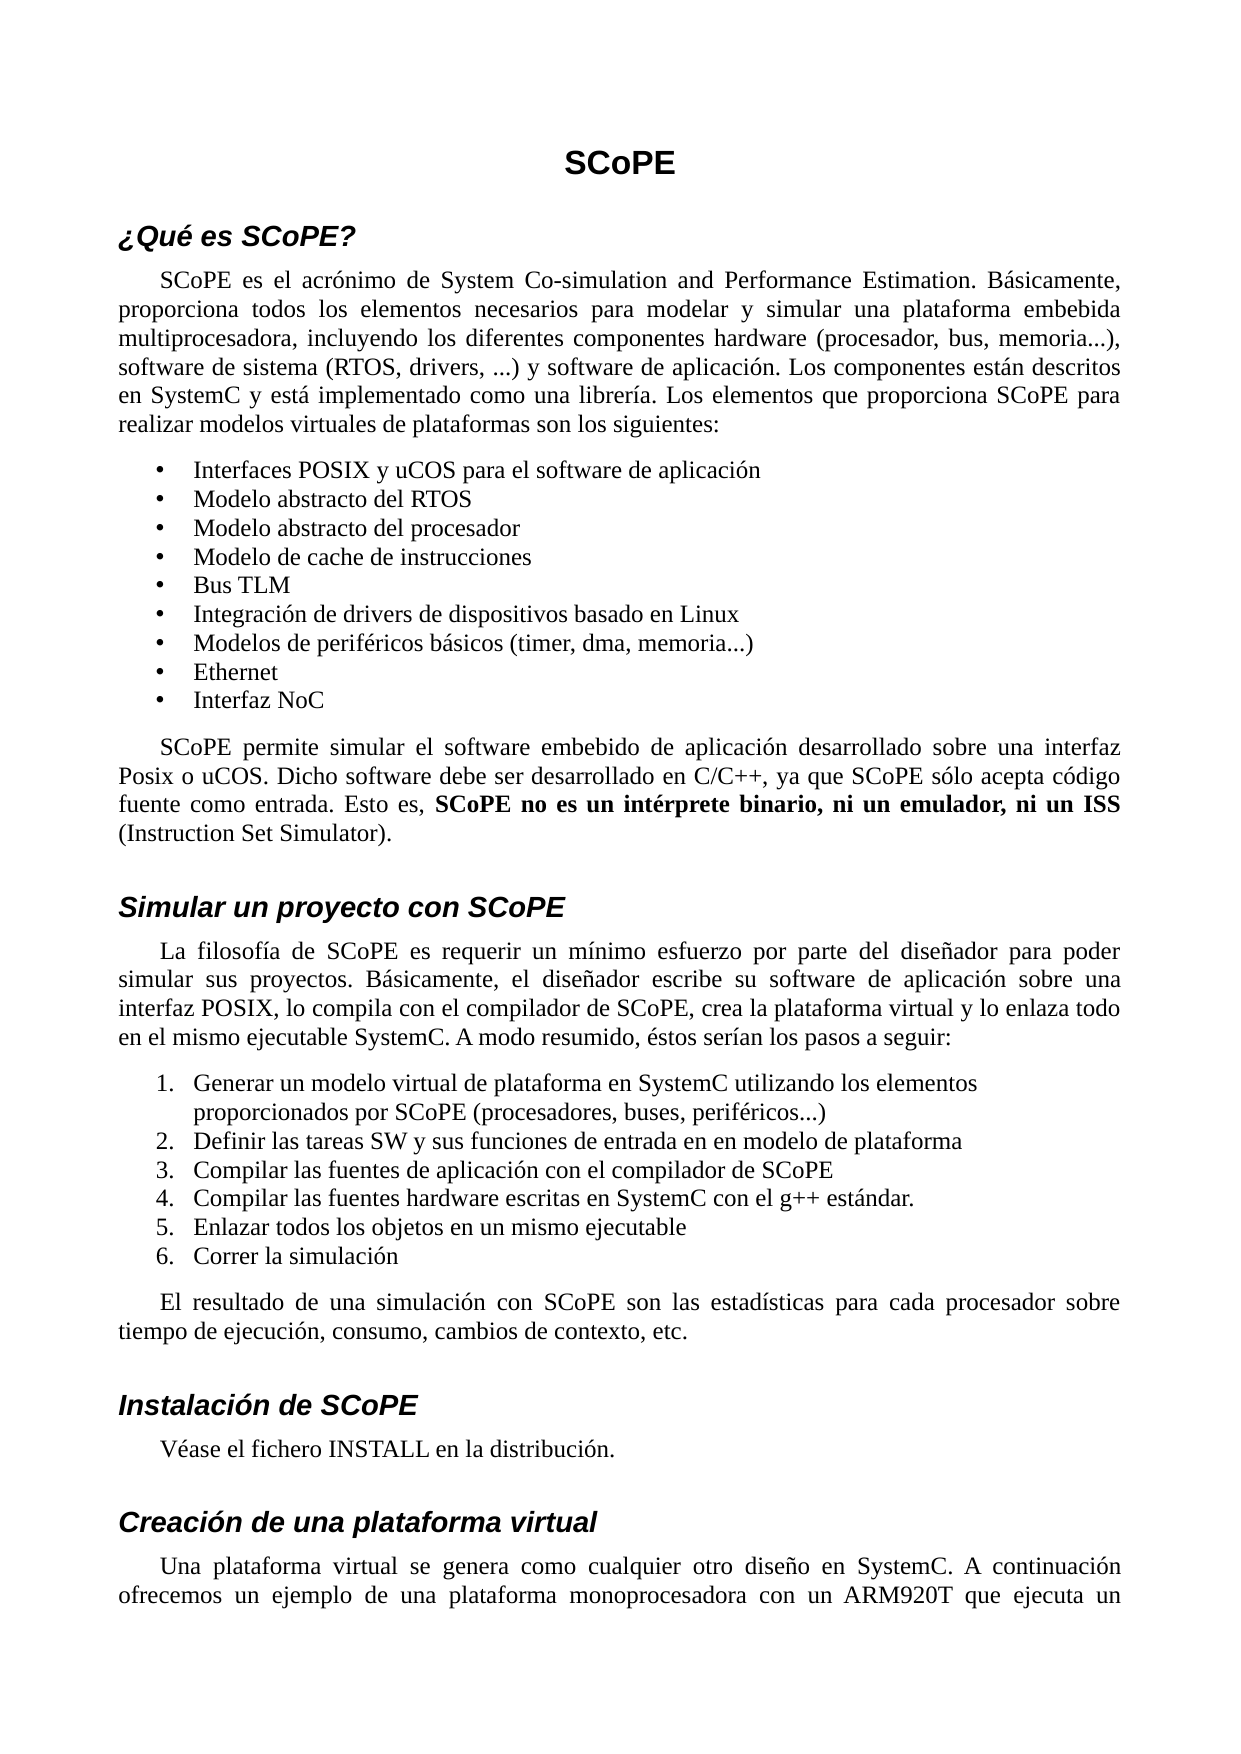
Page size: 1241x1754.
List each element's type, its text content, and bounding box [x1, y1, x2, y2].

list Modelos de periféricos básicos (timer, dma, memoria...) [156, 628, 1122, 657]
list Enlazar todos los objetos en un mismo ejecutable [156, 1212, 1122, 1241]
list Definir las tareas SW y sus funciones de entrada en en modelo de plataforma [156, 1126, 1122, 1155]
subtitle ¿Qué es SCoPE? [118, 219, 1122, 253]
subtitle SCoPE [118, 143, 1122, 182]
subtitle Instalación de SCoPE [118, 1388, 1122, 1421]
list Interfaz NoC [156, 686, 1122, 714]
text El resultado de una simulación con SCoPE son las estadísticas para cada procesador sobre tiempo de ejecución, consumo, cambios de contexto, etc. [118, 1287, 1122, 1345]
text SCoPE permite simular el software embebido de aplicación desarrollado sobre una interfaz Posix o uCOS. Dicho software debe ser desarrollado en C/C++, ya que SCoPE sólo acepta código fuente como entrada. Esto es, SCoPE no es un intérprete binario, ni un emulador, ni un ISS (Instruction Set Simulator). [118, 732, 1122, 847]
subtitle Simular un proyecto con SCoPE [118, 890, 1122, 923]
text Una plataforma virtual se genera como cualquier otro diseño en SystemC. A continuación ofrecemos un ejemplo de una plataforma monoprocesadora con un ARM920T que ejecuta un [118, 1551, 1122, 1609]
list Compilar las fuentes de aplicación con el compilador de SCoPE [156, 1155, 1122, 1183]
text SCoPE es el acrónimo de System Co-simulation and Performance Estimation. Básicamente, proporciona todos los elementos necesarios para modelar y simular una plataforma embebida multiprocesadora, incluyendo los diferentes componentes hardware (procesador, bus, memoria...), software de sistema (RTOS, drivers, ...) y software de aplicación. Los componentes están descritos en SystemC y está implementado como una librería. Los elementos que proporciona SCoPE para realizar modelos virtuales de plataformas son los siguientes: [118, 265, 1122, 438]
list Modelo de cache de instrucciones [156, 542, 1122, 571]
list Integración de drivers de dispositivos basado en Linux [156, 599, 1122, 628]
list Modelo abstracto del RTOS [156, 484, 1122, 513]
list Ethernet [156, 657, 1122, 686]
list Bus TLM [156, 571, 1122, 599]
list Generar un modelo virtual de plataforma en SystemC utilizando los elementos proporcionados por SCoPE (procesadores, buses, periféricos...) [156, 1068, 1122, 1126]
list Correr la simulación [156, 1241, 1122, 1270]
list Interfaces POSIX y uCOS para el software de aplicación [156, 456, 1122, 484]
text Véase el fichero INSTALL en la distribución. [118, 1434, 1122, 1462]
list Modelo abstracto del procesador [156, 513, 1122, 542]
subtitle Creación de una plataforma virtual [118, 1505, 1122, 1539]
text La filosofía de SCoPE es requerir un mínimo esfuerzo por parte del diseñador para poder simular sus proyectos. Básicamente, el diseñador escribe su software de aplicación sobre una interfaz POSIX, lo compila con el compilador de SCoPE, crea la plataforma virtual y lo enlaza todo en el mismo ejecutable SystemC. A modo resumido, éstos serían los pasos a seguir: [118, 936, 1122, 1051]
list Compilar las fuentes hardware escritas en SystemC con el g++ estándar. [156, 1183, 1122, 1212]
